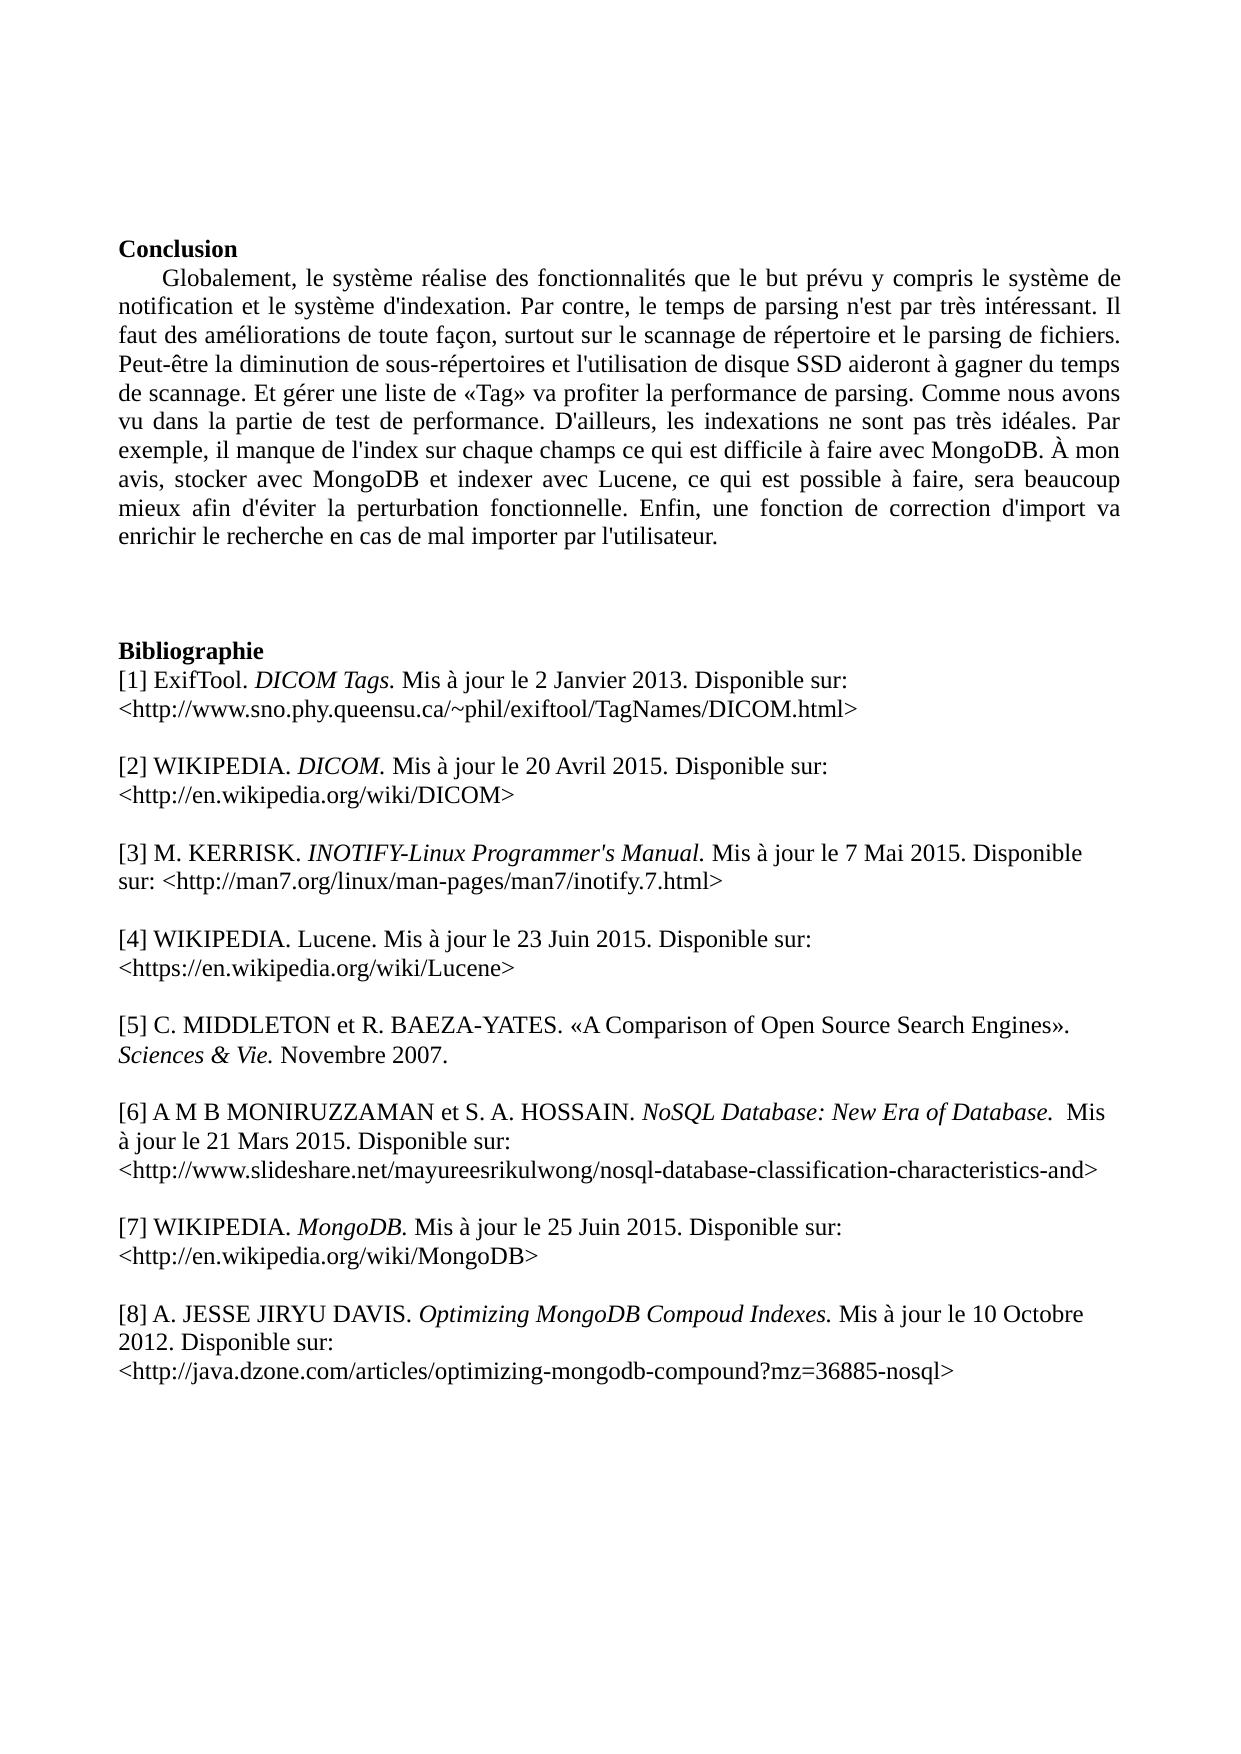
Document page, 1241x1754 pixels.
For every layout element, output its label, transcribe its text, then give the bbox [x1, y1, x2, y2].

text Conclusion [118, 234, 1122, 263]
text <http://java.dzone.com/articles/optimizing-mongodb-compound?mz=36885-nosql> [118, 1356, 1122, 1385]
text Bibliographie [118, 636, 1122, 665]
text [2] WIKIPEDIA. DICOM. Mis à jour le 20 Avril 2015. Disponible sur: <http://en.wikipedia.org/wiki/DICOM> [118, 751, 1122, 809]
text <http://www.slideshare.net/mayureesrikulwong/nosql-database-classification-characteristics-and> [118, 1155, 1122, 1184]
text [3] M. KERRISK. INOTIFY-Linux Programmer's Manual. Mis à jour le 7 Mai 2015. Disponible sur: <http://man7.org/linux/man-pages/man7/inotify.7.html> [118, 838, 1122, 895]
text [5] C. MIDDLETON et R. BAEZA-YATES. «A Comparison of Open Source Search Engines». Sciences & Vie. Novembre 2007. [118, 1010, 1122, 1069]
text [4] WIKIPEDIA. Lucene. Mis à jour le 23 Juin 2015. Disponible sur: <https://en.wikipedia.org/wiki/Lucene> [118, 924, 1122, 981]
text Globalement, le système réalise des fonctionnalités que le but prévu y compris le système de notification et le système d'indexation. Par contre, le temps de parsing n'est par très intéressant. Il faut des améliorations de toute façon, surtout sur le scannage de répertoire et le parsing de fichiers. Peut-être la diminution de sous-répertoires et l'utilisation de disque SSD aideront à gagner du temps de scannage. Et gérer une liste de «Tag» va profiter la performance de parsing. Comme nous avons vu dans la partie de test de performance. D'ailleurs, les indexations ne sont pas très idéales. Par exemple, il manque de l'index sur chaque champs ce qui est difficile à faire avec MongoDB. À mon avis, stocker avec MongoDB et indexer avec Lucene, ce qui est possible à faire, sera beaucoup mieux afin d'éviter la perturbation fonctionnelle. Enfin, une fonction de correction d'import va enrichir le recherche en cas de mal importer par l'utilisateur. [118, 263, 1122, 550]
text [8] A. JESSE JIRYU DAVIS. Optimizing MongoDB Compoud Indexes. Mis à jour le 10 Octobre 2012. Disponible sur: [118, 1299, 1122, 1356]
text [7] WIKIPEDIA. MongoDB. Mis à jour le 25 Juin 2015. Disponible sur: <http://en.wikipedia.org/wiki/MongoDB> [118, 1212, 1122, 1270]
text [6] A M B MONIRUZZAMAN et S. A. HOSSAIN. NoSQL Database: New Era of Database. Mis à jour le 21 Mars 2015. Disponible sur: [118, 1097, 1122, 1155]
text [1] ExifTool. DICOM Tags. Mis à jour le 2 Janvier 2013. Disponible sur: <http://www.sno.phy.queensu.ca/~phil/exiftool/TagNames/DICOM.html> [118, 665, 1122, 723]
